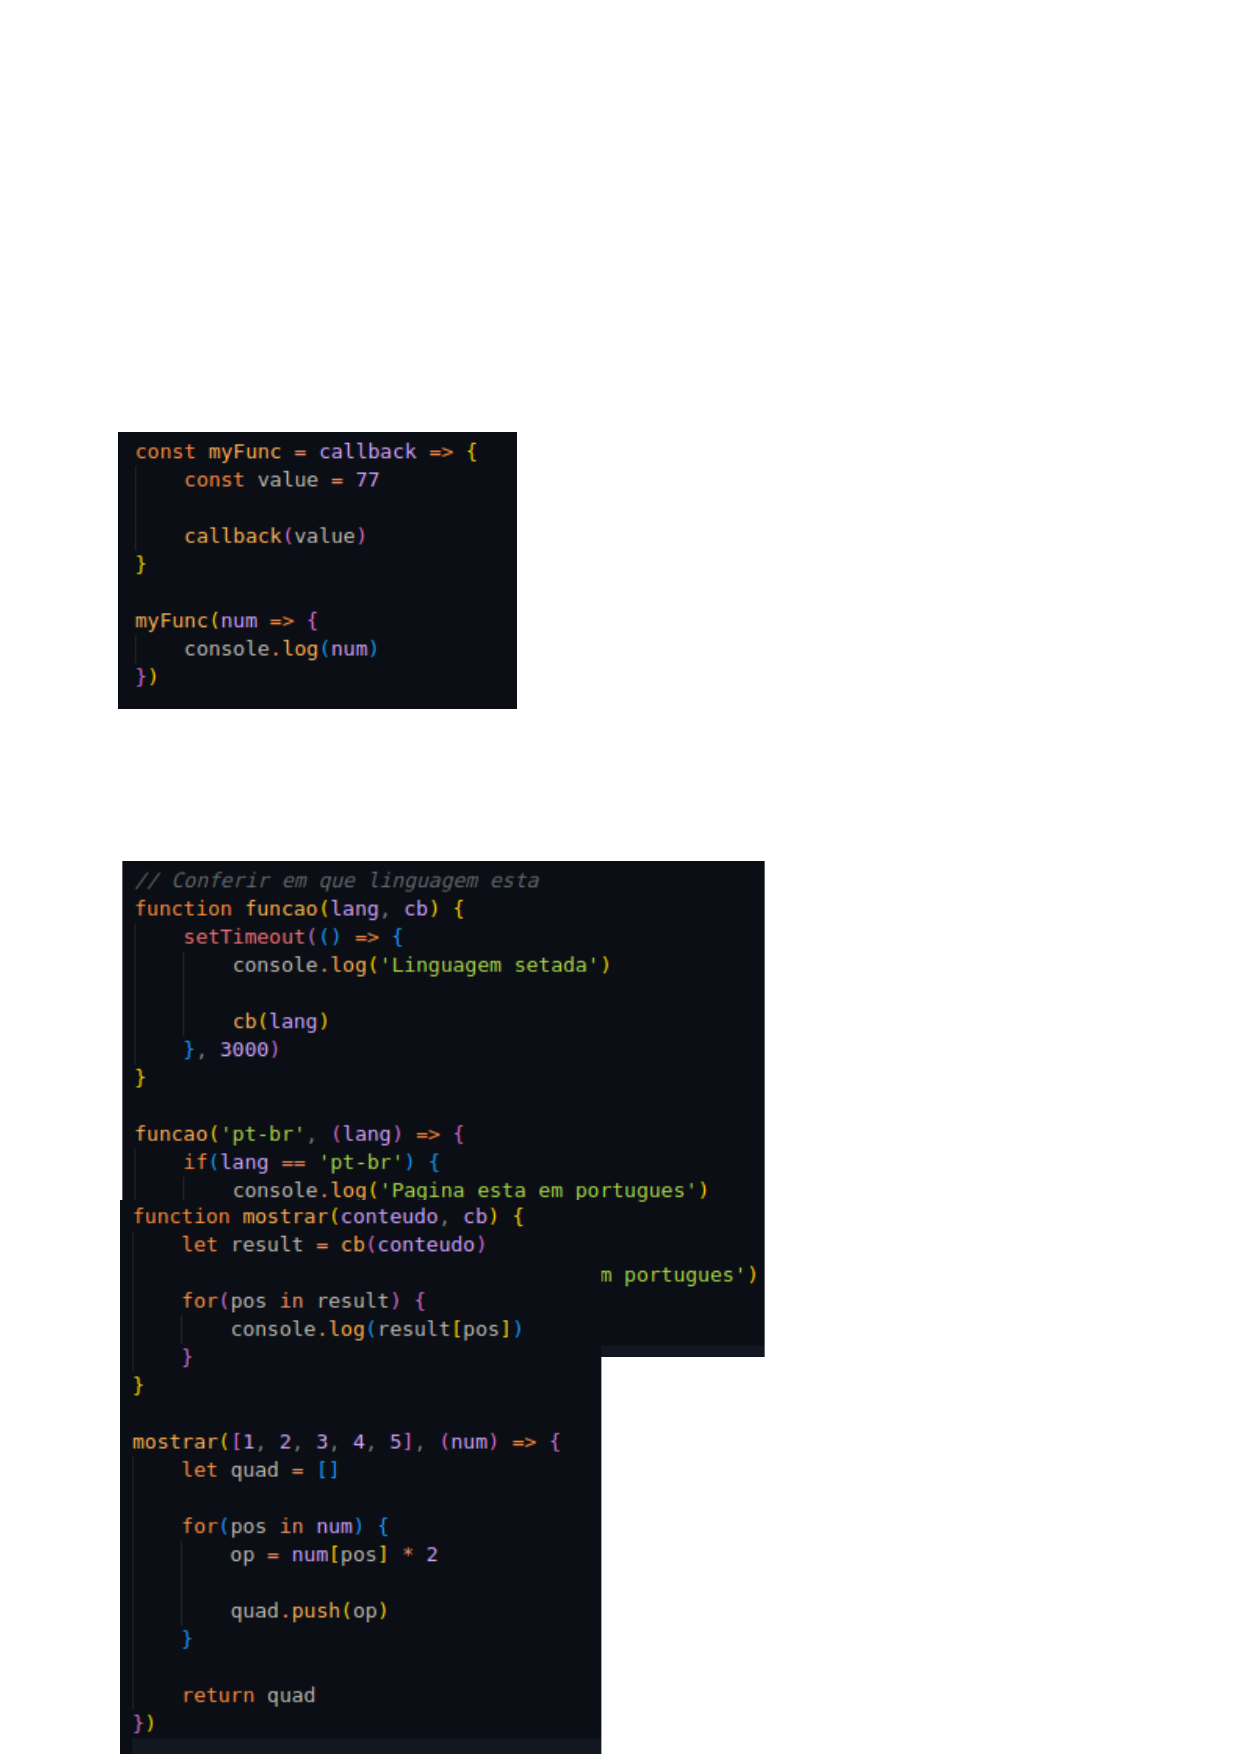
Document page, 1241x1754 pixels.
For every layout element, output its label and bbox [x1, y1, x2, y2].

picture [118, 432, 517, 709]
picture [120, 861, 765, 1754]
